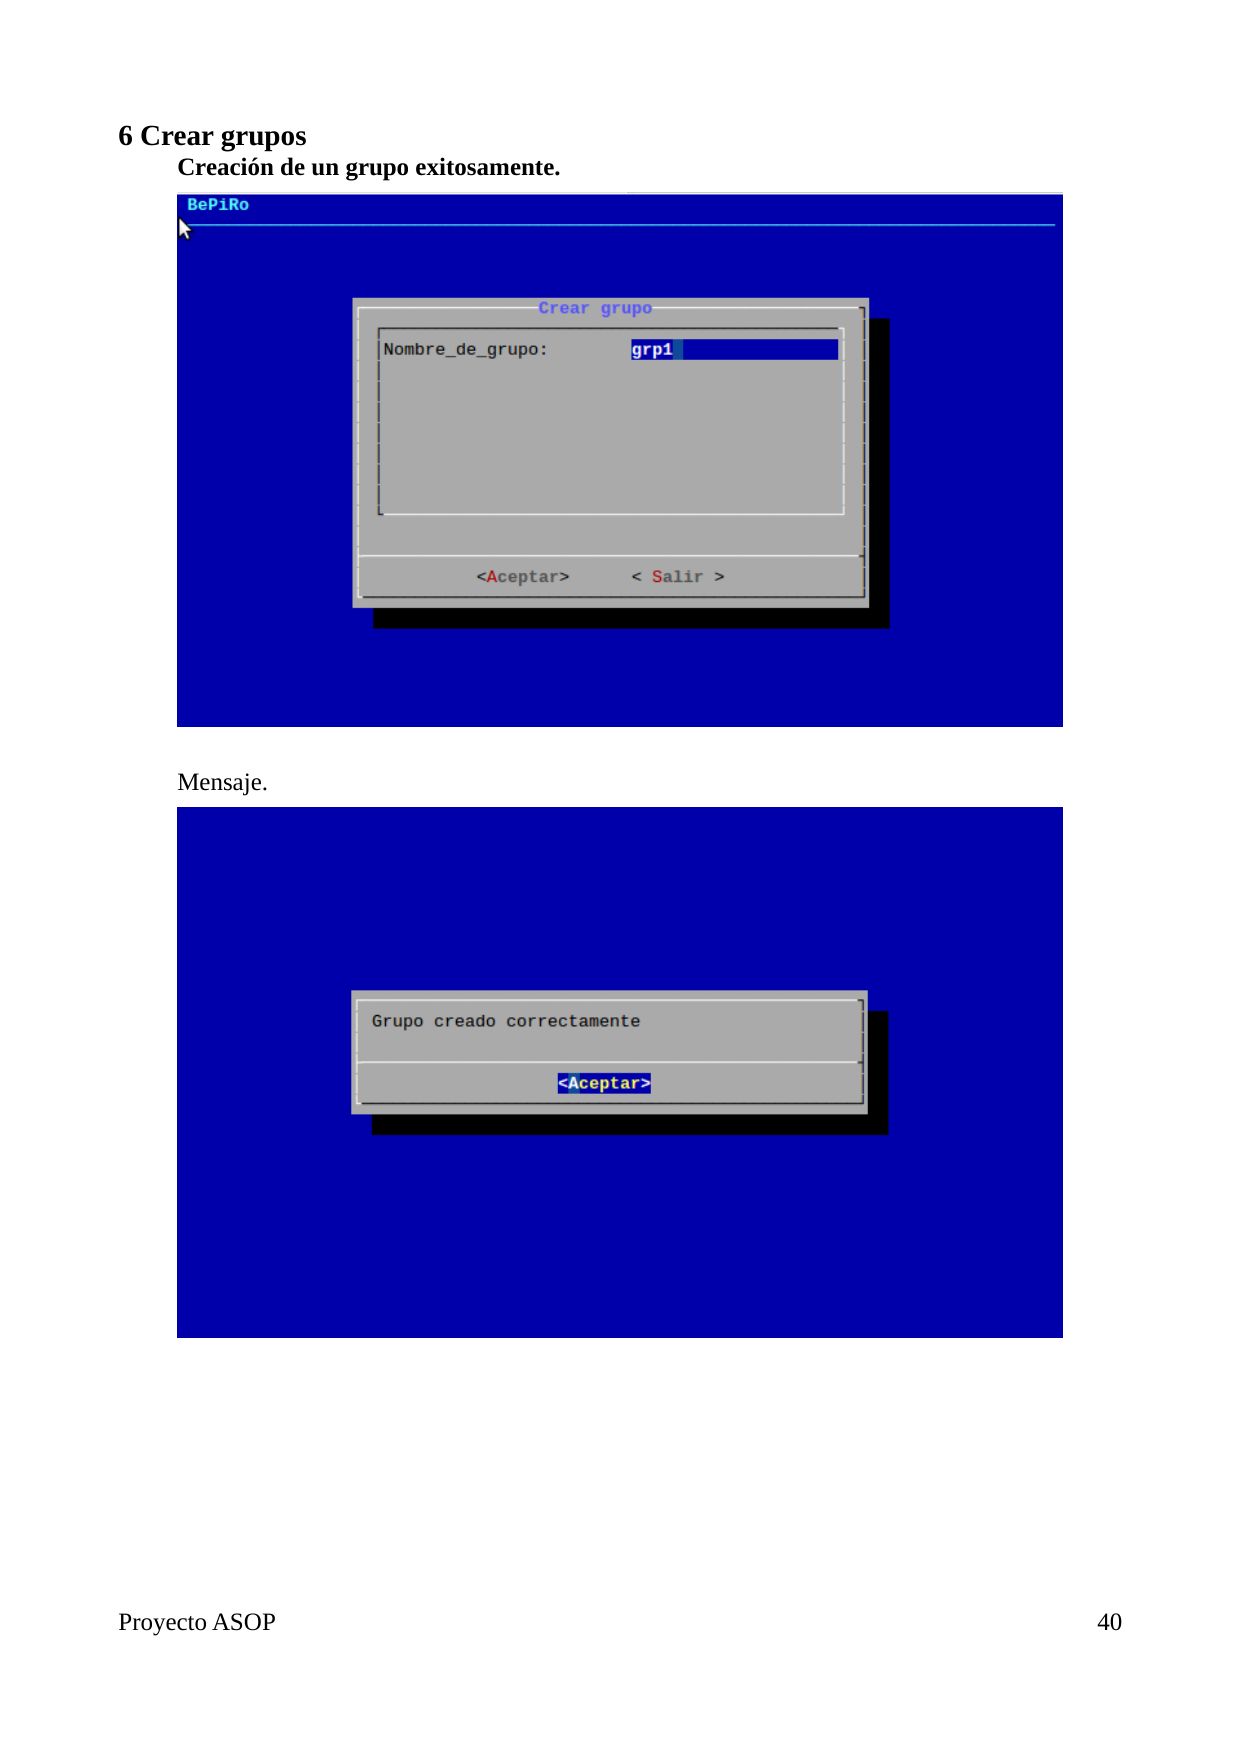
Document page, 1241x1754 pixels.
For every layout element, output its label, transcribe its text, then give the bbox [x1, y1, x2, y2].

text Creación de un grupo exitosamente. [148, 152, 1116, 180]
text Mensaje. [148, 767, 1116, 796]
picture [177, 192, 1063, 727]
picture [177, 807, 1063, 1338]
subtitle 6 Crear grupos [118, 118, 1122, 152]
